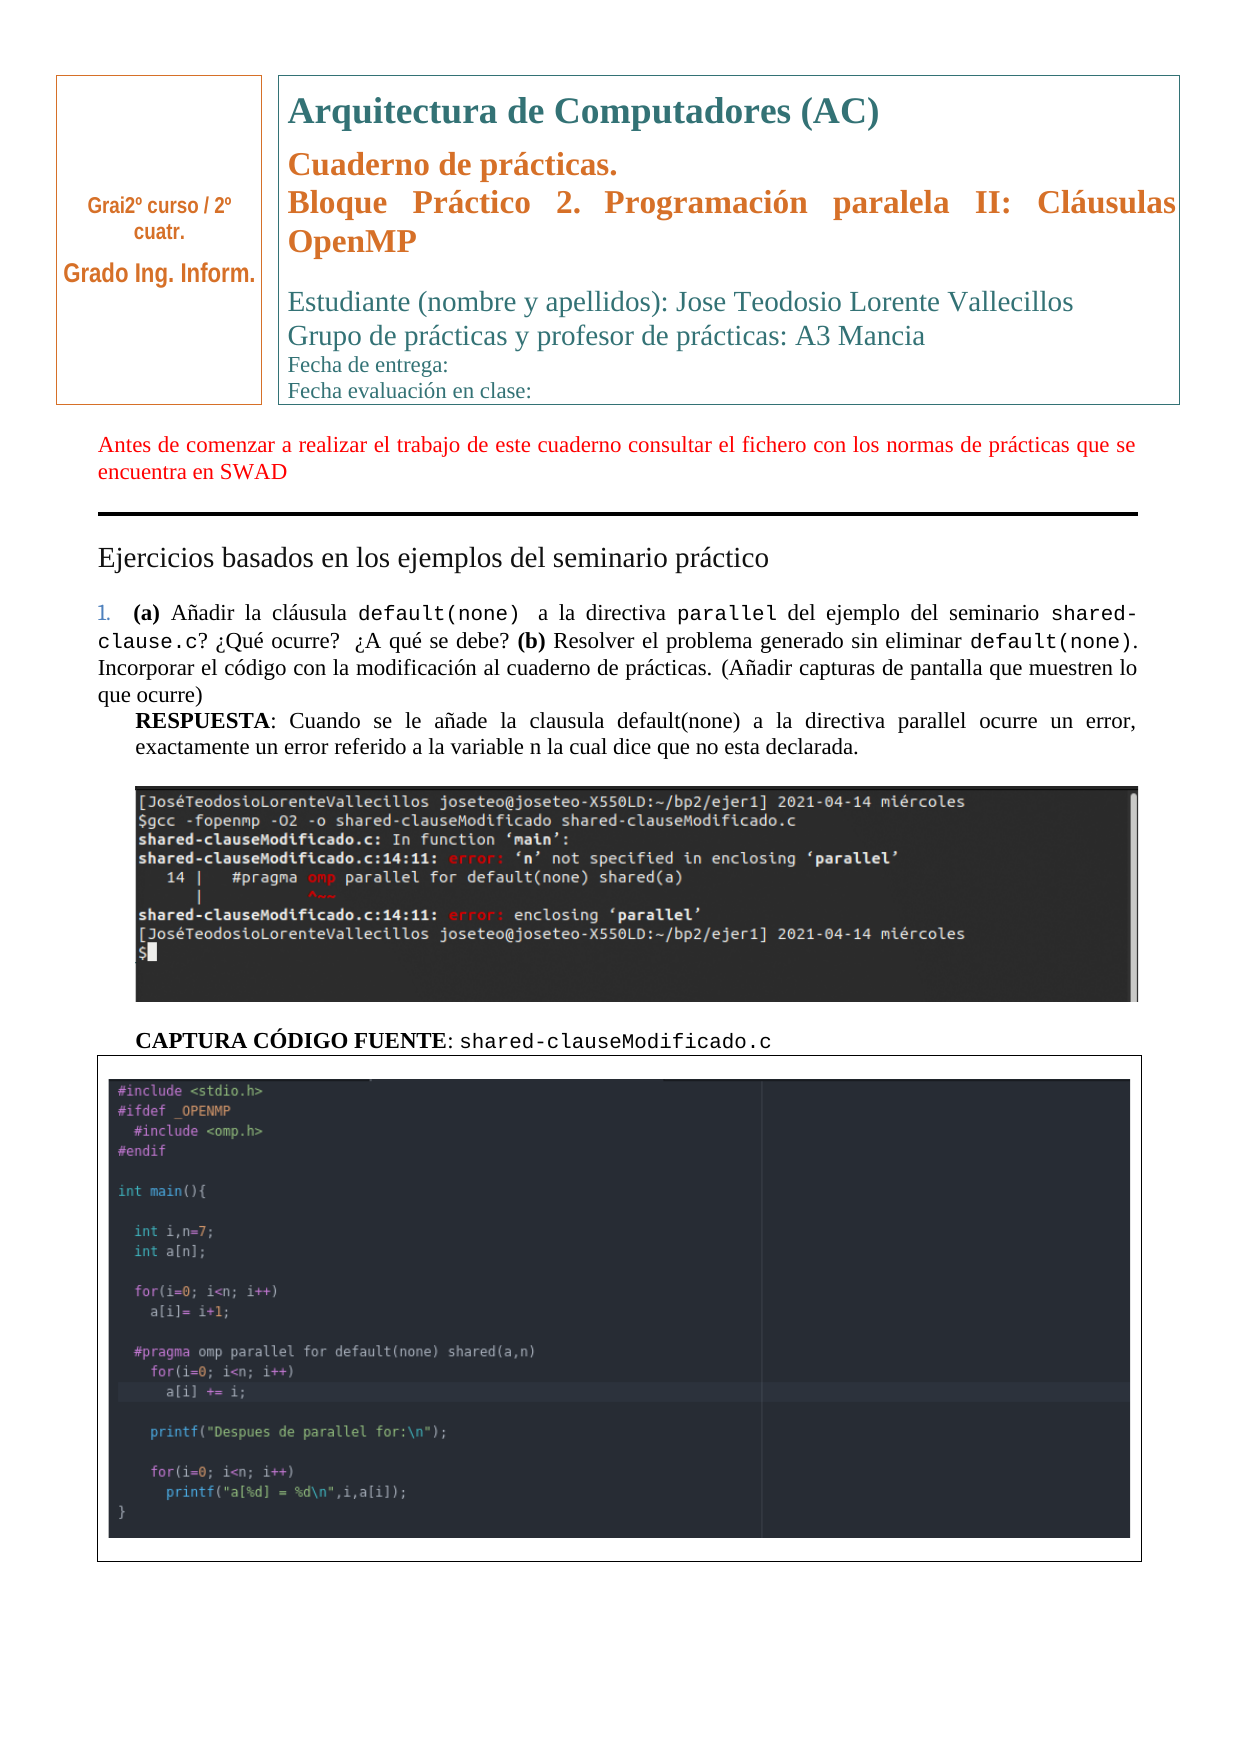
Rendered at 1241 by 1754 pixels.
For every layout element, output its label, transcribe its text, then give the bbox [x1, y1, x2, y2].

picture [108, 1079, 1130, 1538]
table_header Arquitectura de Computadores (AC) Cuaderno de prácticas. Bloque Práctico 2. Programación paralela II: Cláusulas OpenMP Estudiante (nombre y apellidos): Jose Teodosio Lorente Vallecillos Grupo de prácticas y profesor de prácticas: A3 Mancia Fecha de entrega: Fecha evaluación en clase: [279, 76, 1179, 404]
text CAPTURA CÓDIGO FUENTE: shared-clauseModificado.c [135, 1027, 1138, 1055]
text Antes de comenzar a realizar el trabajo de este cuaderno consultar el fichero con los normas de prácticas que se encuentra en SWAD [98, 431, 1138, 484]
picture [135, 786, 1139, 1002]
subtitle Ejercicios basados en los ejemplos del seminario práctico [98, 541, 1138, 574]
table_header Grai2º curso / 2º cuatr. Grado Ing. Inform. [57, 76, 261, 404]
table_header [98, 1056, 1141, 1561]
table_header [262, 75, 278, 404]
text RESPUESTA: Cuando se le añade la clausula default(none) a la directiva parallel ocurre un error, exactamente un error referido a la variable n la cual dice que no esta declarada. [135, 707, 1138, 760]
list (a) Añadir la cláusula default(none) a la directiva parallel del ejemplo del seminario shared-clause.c? ¿Qué ocurre? ¿A qué se debe? (b) Resolver el problema generado sin eliminar default(none). Incorporar el código con la modificación al cuaderno de prácticas. (Añadir capturas de pantalla que muestren lo que ocurre) [98, 599, 1138, 707]
